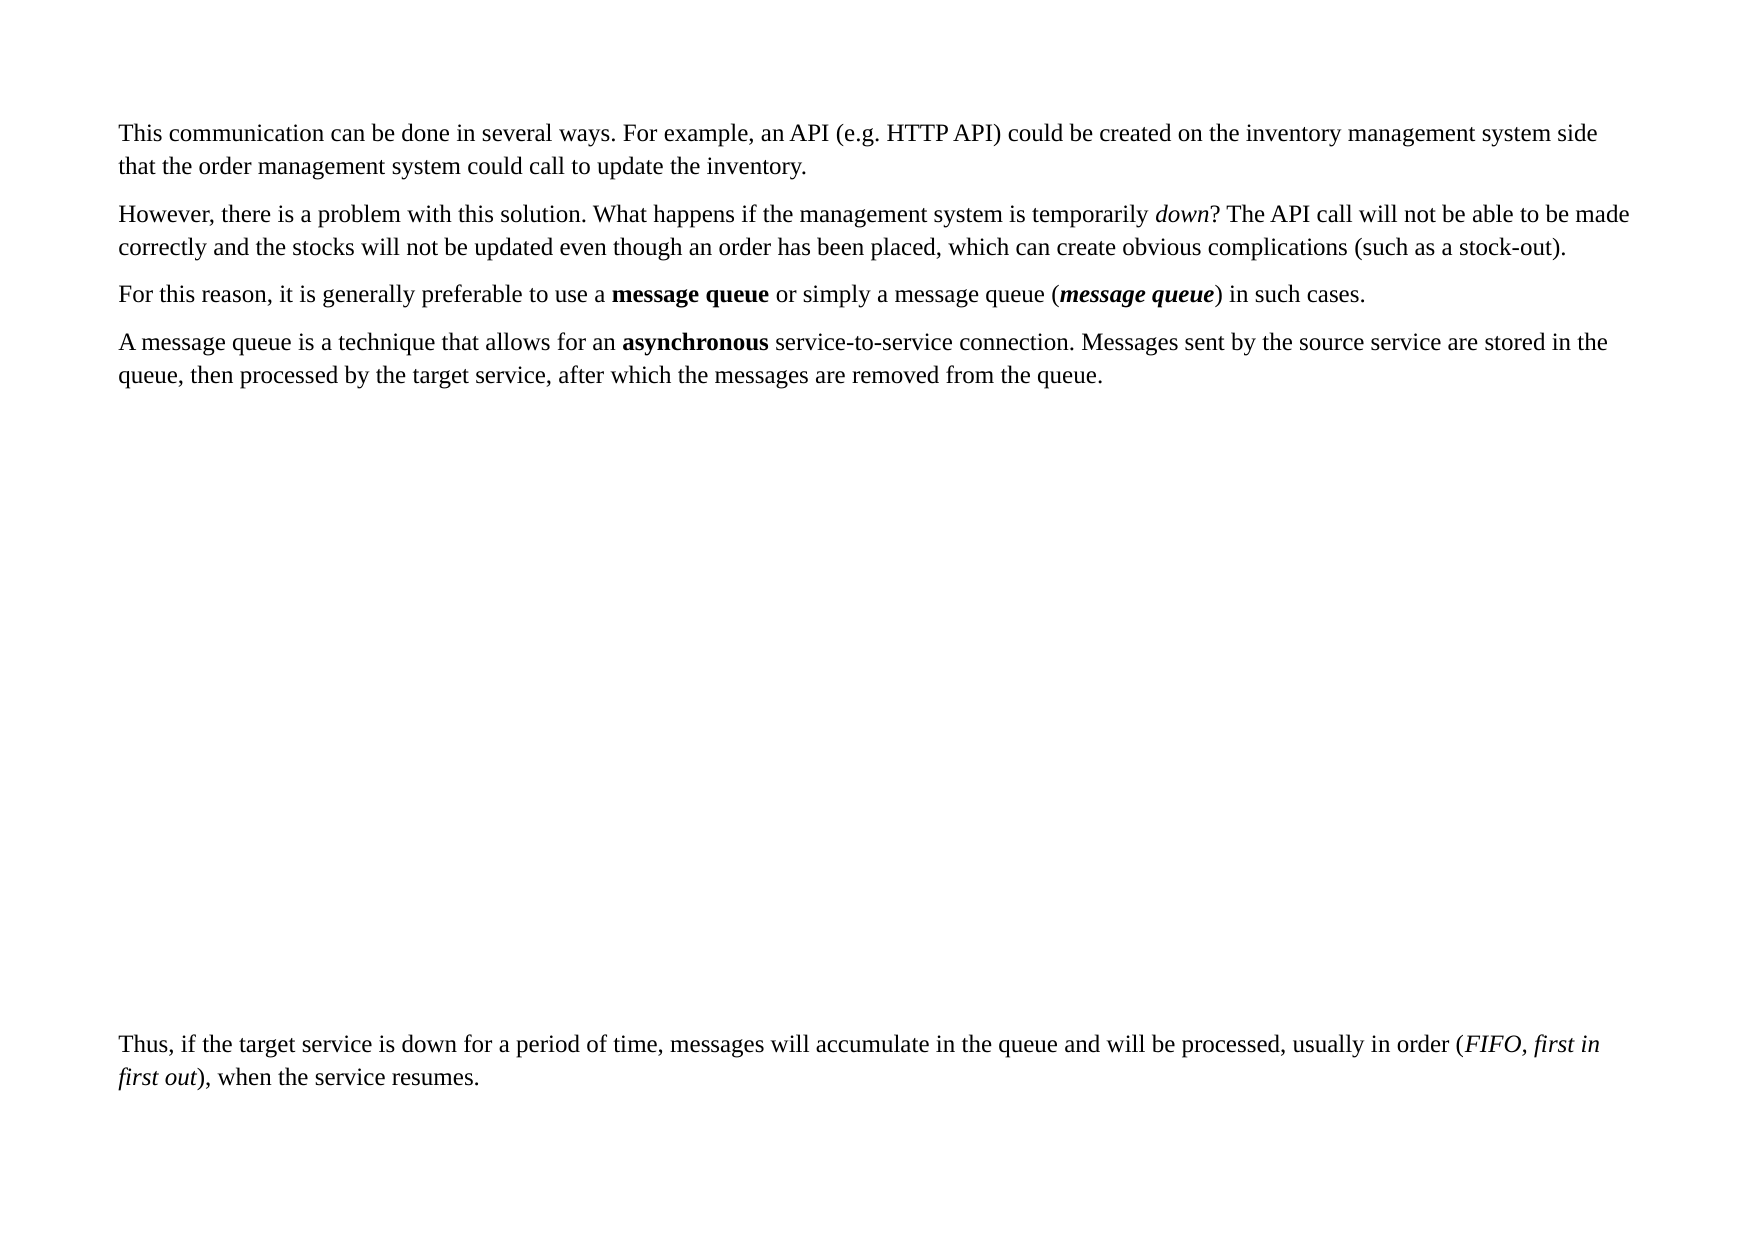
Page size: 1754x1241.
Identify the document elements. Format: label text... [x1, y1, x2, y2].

text However, there is a problem with this solution. What happens if the management system is temporarily down? The API call will not be able to be made correctly and the stocks will not be updated even though an order has been placed, which can create obvious complications (such as a stock-out). [118, 199, 1636, 261]
text Thus, if the target service is down for a period of time, messages will accumulate in the queue and will be processed, usually in order (FIFO, first in first out), when the service resumes. [118, 1029, 1636, 1091]
text A message queue is a technique that allows for an asynchronous service-to-service connection. Messages sent by the source service are stored in the queue, then processed by the target service, after which the messages are removed from the queue. [118, 327, 1636, 389]
text This communication can be done in several ways. For example, an API (e.g. HTTP API) could be created on the inventory management system side that the order management system could call to update the inventory. [118, 118, 1636, 180]
text For this reason, it is generally preferable to use a message queue or simply a message queue (message queue) in such cases. [118, 279, 1636, 308]
